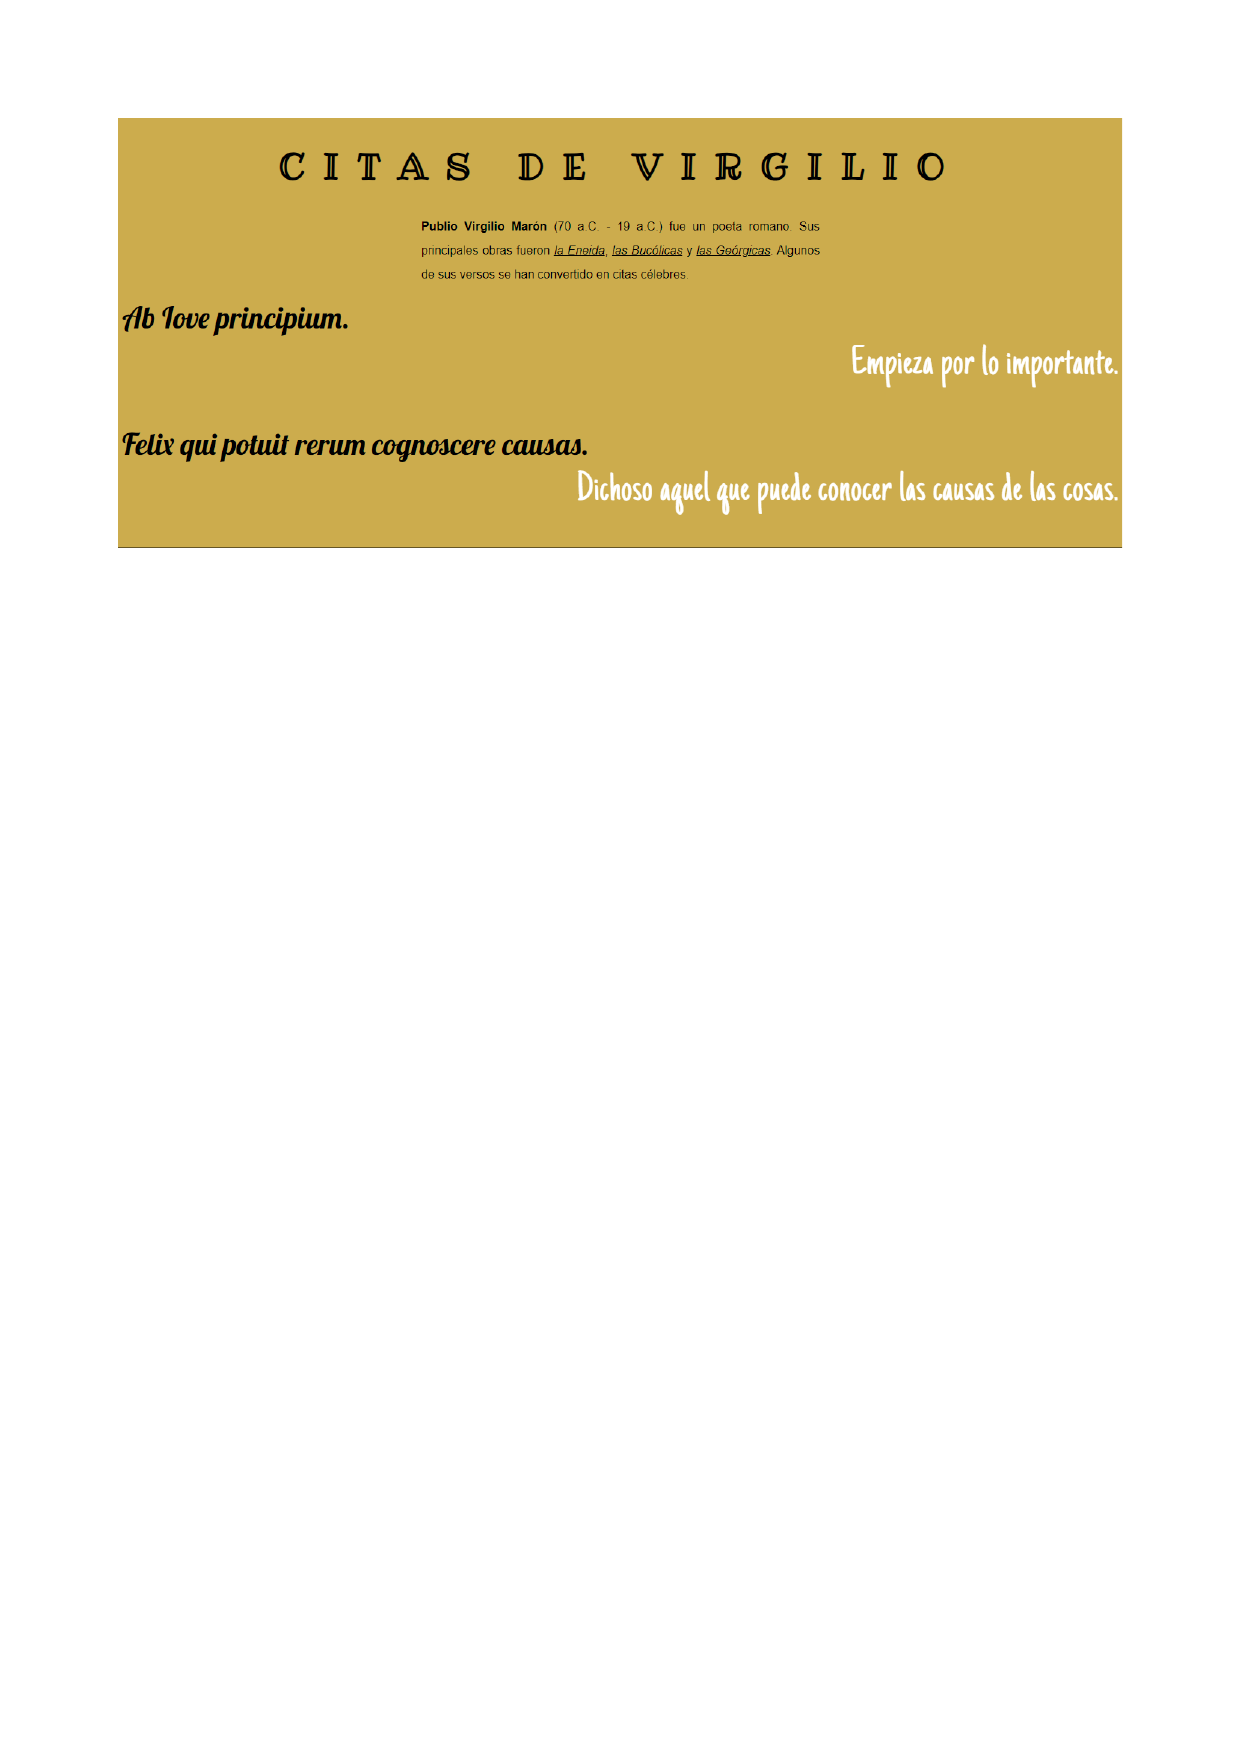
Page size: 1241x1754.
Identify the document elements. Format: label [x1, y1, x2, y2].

picture [118, 118, 1123, 548]
